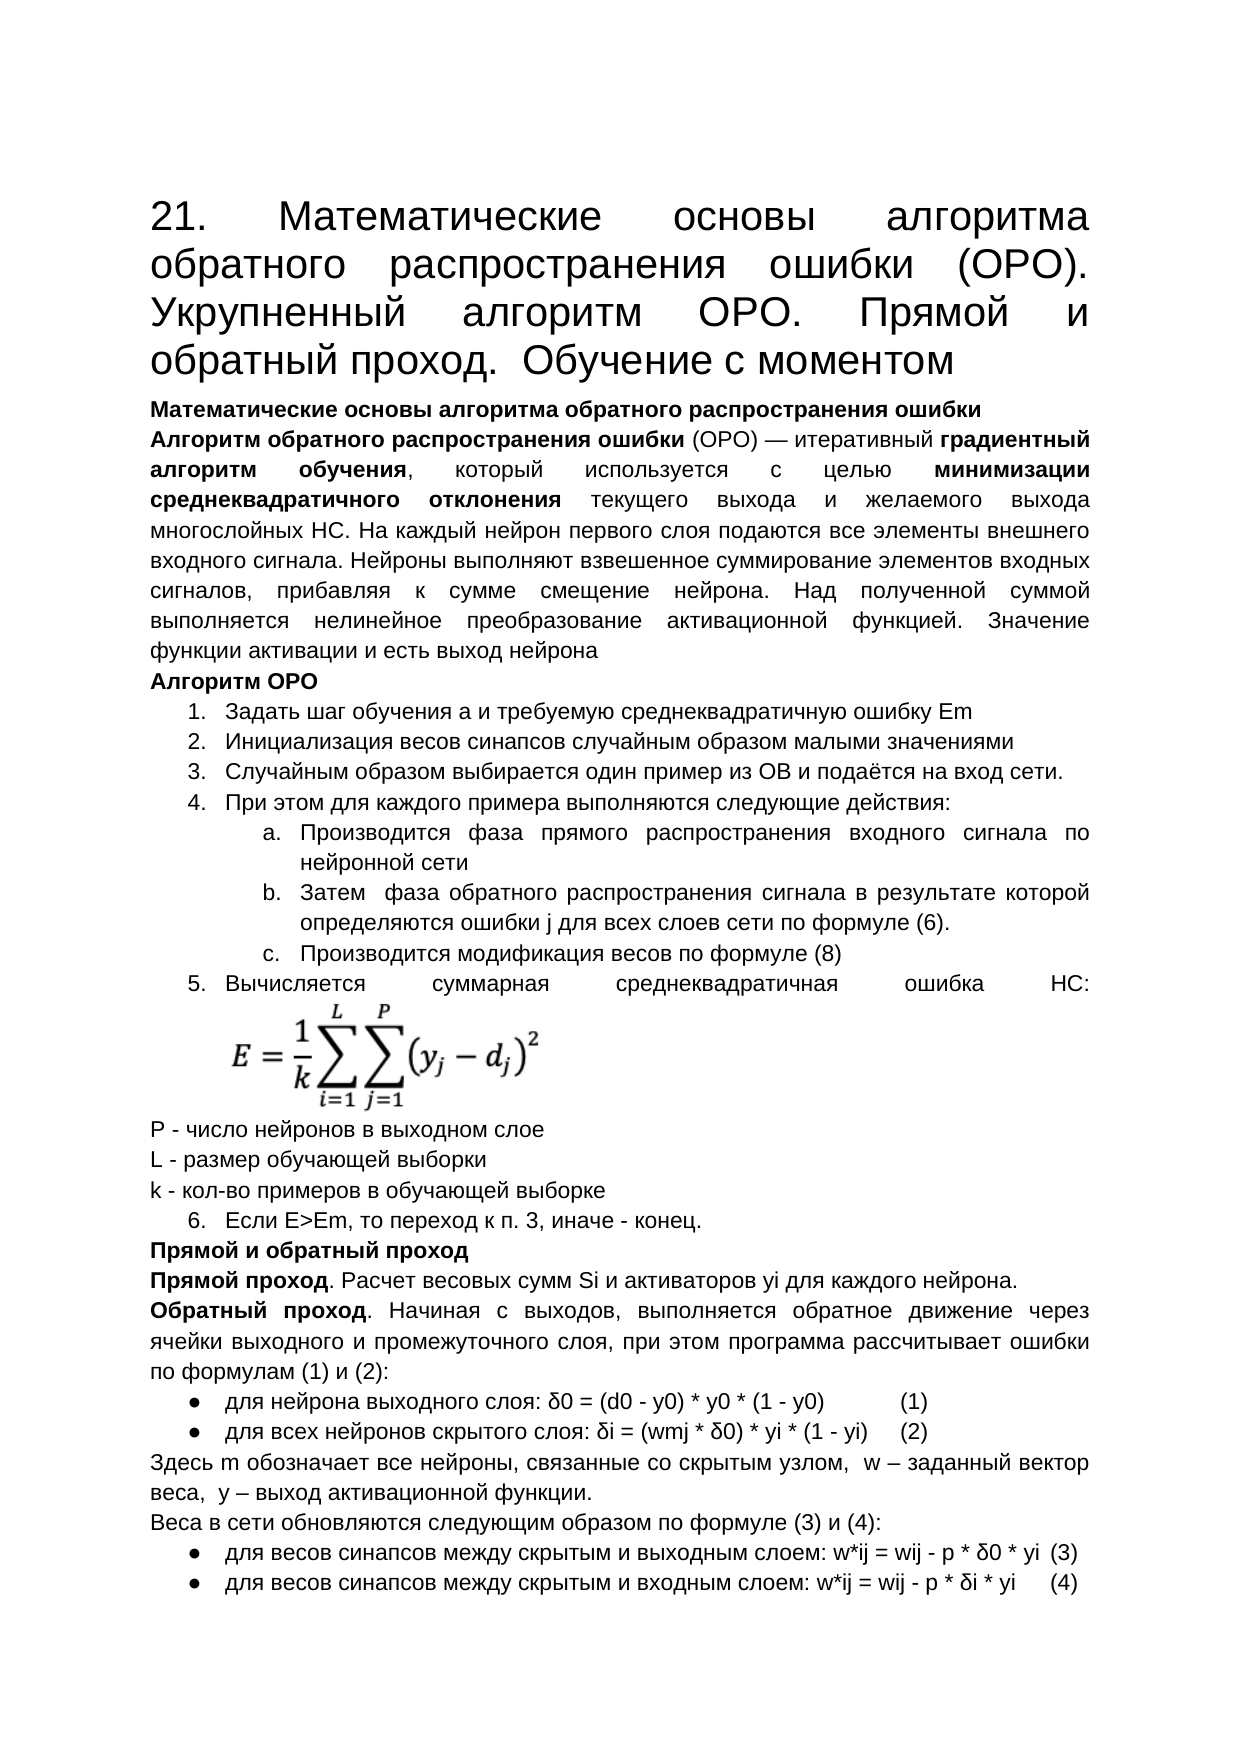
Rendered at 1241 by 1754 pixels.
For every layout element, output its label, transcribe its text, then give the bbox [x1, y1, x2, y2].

picture [225, 1000, 542, 1113]
list для нейрона выходного слоя: δ0 = (d0 - y0) * y0 * (1 - y0) (1) [187, 1388, 1090, 1414]
text Прямой и обратный проход [150, 1237, 1090, 1263]
list Вычисляется суммарная среднеквадратичная ошибка НС: [187, 970, 1090, 1112]
list Если Е>Em, то переход к п. 3, иначе - конец. [187, 1207, 1090, 1233]
text Прямой проход. Расчет весовых сумм Si и активаторов yi для каждого нейрона. [150, 1267, 1090, 1293]
text Обратный проход. Начиная с выходов, выполняется обратное движение через ячейки выходного и промежуточного слоя, при этом программа рассчитывает ошибки по формулам (1) и (2): [150, 1297, 1090, 1384]
list При этом для каждого примера выполняются следующие действия: [187, 788, 1090, 815]
list Случайным образом выбирается один пример из ОВ и подаётся на вход сети. [187, 758, 1090, 785]
text Веса в сети обновляются следующим образом по формуле (3) и (4): [150, 1509, 1090, 1535]
text k - кол-во примеров в обучающей выборке [150, 1177, 1090, 1203]
list Задать шаг обучения a и требуемую среднеквадратичную ошибку Еm [187, 698, 1090, 724]
list Инициализация весов синапсов случайным образом малыми значениями [187, 728, 1090, 754]
list Производится модификация весов по формуле (8) [262, 939, 1090, 966]
text P - число нейронов в выходном слое [150, 1116, 1090, 1142]
list для весов синапсов между скрытым и входным слоем: w*ij = wij - p * δi * yi (4) [187, 1569, 1090, 1596]
list для весов синапсов между скрытым и выходным слоем: w*ij = wij - p * δ0 * yi (3) [187, 1539, 1090, 1565]
list Производится фаза прямого распространения входного сигнала по нейронной сети [262, 819, 1090, 875]
text L - размер обучающей выборки [150, 1146, 1090, 1173]
list для всех нейронов скрытого слоя: δi = (wmj * δ0) * yi * (1 - yi) (2) [187, 1418, 1090, 1444]
text Здесь m обозначает все нейроны, связанные со скрытым узлом, w – заданный вектор веса, y – выход активационной функции. [150, 1448, 1090, 1505]
subtitle 21. Математические основы алгоритма обратного распространения ошибки (ОРО). Укрупненный алгоритм ОРО. Прямой и обратный проход. Обучение с моментом [150, 192, 1090, 383]
list Затем фаза обратного распространения сигнала в результате которой определяются ошибки j для всех слоев сети по формуле (6). [262, 879, 1090, 936]
text Математические основы алгоритма обратного распространения ошибки [150, 396, 1090, 422]
text Алгоритм обратного распространения ошибки (ОРО) ― итеративный градиентный алгоритм обучения, который используется с целью минимизации среднеквадратичного отклонения текущего выхода и желаемого выхода многослойных НС. На каждый нейрон первого слоя подаются все элементы внешнего входного сигнала. Нейроны выполняют взвешенное суммирование элементов входных сигналов, прибавляя к сумме смещение нейрона. Над полученной суммой выполняется нелинейное преобразование активационной функцией. Значение функции активации и есть выход нейрона [150, 426, 1090, 664]
text Алгоритм ОРО [150, 668, 1090, 694]
